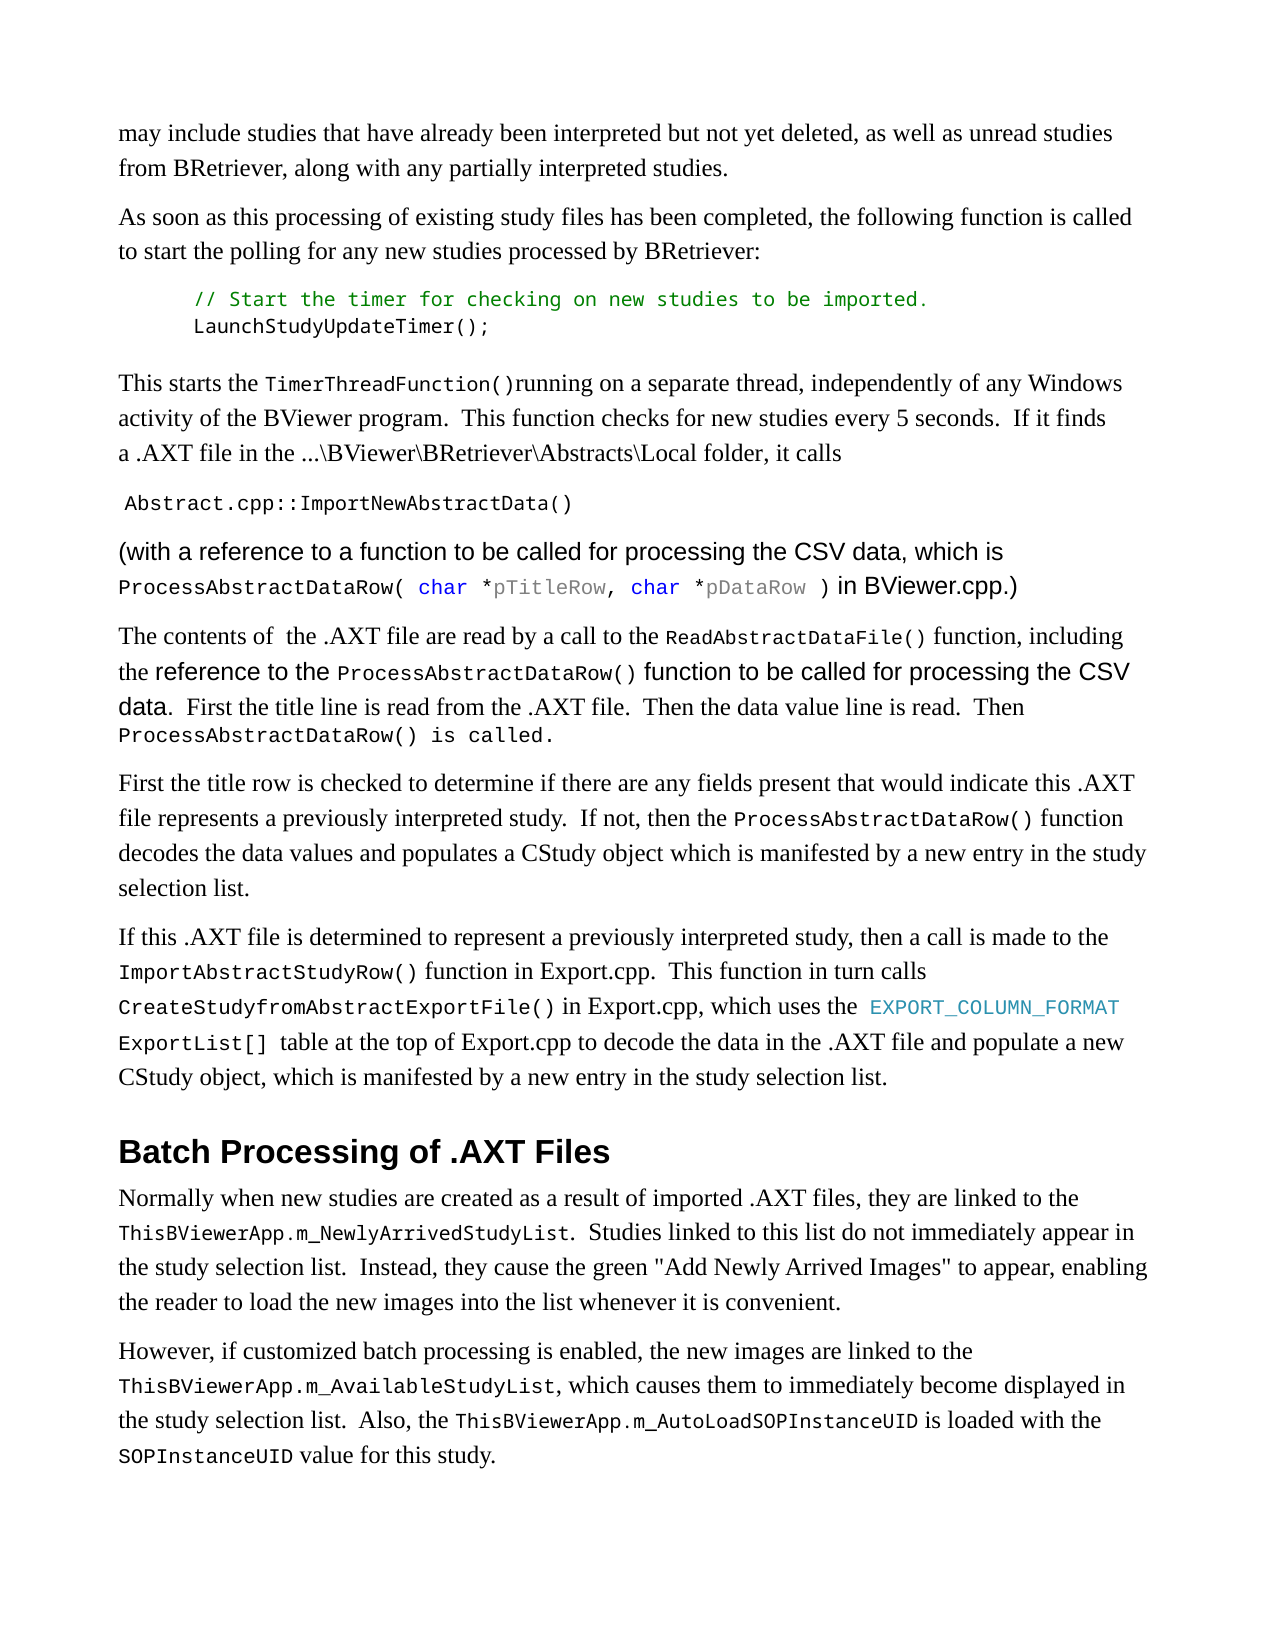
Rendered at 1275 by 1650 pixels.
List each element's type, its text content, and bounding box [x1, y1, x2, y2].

text This starts the TimerThreadFunction()running on a separate thread, independently of any Windows activity of the BViewer program. This function checks for new studies every 5 seconds. If it finds a .AXT file in the ...\BViewer\BRetriever\Abstracts\Local folder, it calls [118, 368, 1157, 466]
text First the title row is checked to determine if there are any fields present that would indicate this .AXT file represents a previously interpreted study. If not, then the ProcessAbstractDataRow() function decodes the data values and populates a CStudy object which is manifested by a new entry in the study selection list. [118, 768, 1157, 901]
text // Start the timer for checking on new studies to be imported. [118, 285, 1157, 312]
text The contents of the .AXT file are read by a call to the ReadAbstractDataFile() function, including the reference to the ProcessAbstractDataRow() function to be called for processing the CSV data. First the title line is read from the .AXT file. Then the data value line is read. Then ProcessAbstractDataRow() is called. [118, 621, 1157, 749]
text If this .AXT file is determined to represent a previously interpreted study, then a call is made to the ImportAbstractStudyRow() function in Export.cpp. This function in turn calls CreateStudyfromAbstractExportFile() in Export.cpp, which uses the EXPORT_COLUMN_FORMAT ExportList[] table at the top of Export.cpp to decode the data in the .AXT file and populate a new CStudy object, which is manifested by a new entry in the study selection list. [118, 922, 1157, 1091]
text may include studies that have already been interpreted but not yet deleted, as well as unread studies from BRetriever, along with any partially interpreted studies. [118, 118, 1157, 181]
subtitle Batch Processing of .AXT Files [118, 1132, 1157, 1170]
text Abstract.cpp::ImportNewAbstractData() [118, 487, 1157, 516]
text LaunchStudyUpdateTimer(); [118, 312, 1157, 339]
text (with a reference to a function to be called for processing the CSV data, which is ProcessAbstractDataRow( char *pTitleRow, char *pDataRow ) in BViewer.cpp.) [118, 537, 1157, 601]
text Normally when new studies are created as a result of imported .AXT files, they are linked to the ThisBViewerApp.m_NewlyArrivedStudyList. Studies linked to this list do not immediately appear in the study selection list. Instead, they cause the green "Add Newly Arrived Images" to appear, enabling the reader to load the new images into the list whenever it is convenient. [118, 1183, 1157, 1316]
text As soon as this processing of existing study files has been completed, the following function is called to start the polling for any new studies processed by BRetriever: [118, 202, 1157, 265]
text However, if customized batch processing is enabled, the new images are linked to the ThisBViewerApp.m_AvailableStudyList, which causes them to immediately become displayed in the study selection list. Also, the ThisBViewerApp.m_AutoLoadSOPInstanceUID is loaded with the SOPInstanceUID value for this study. [118, 1336, 1157, 1470]
